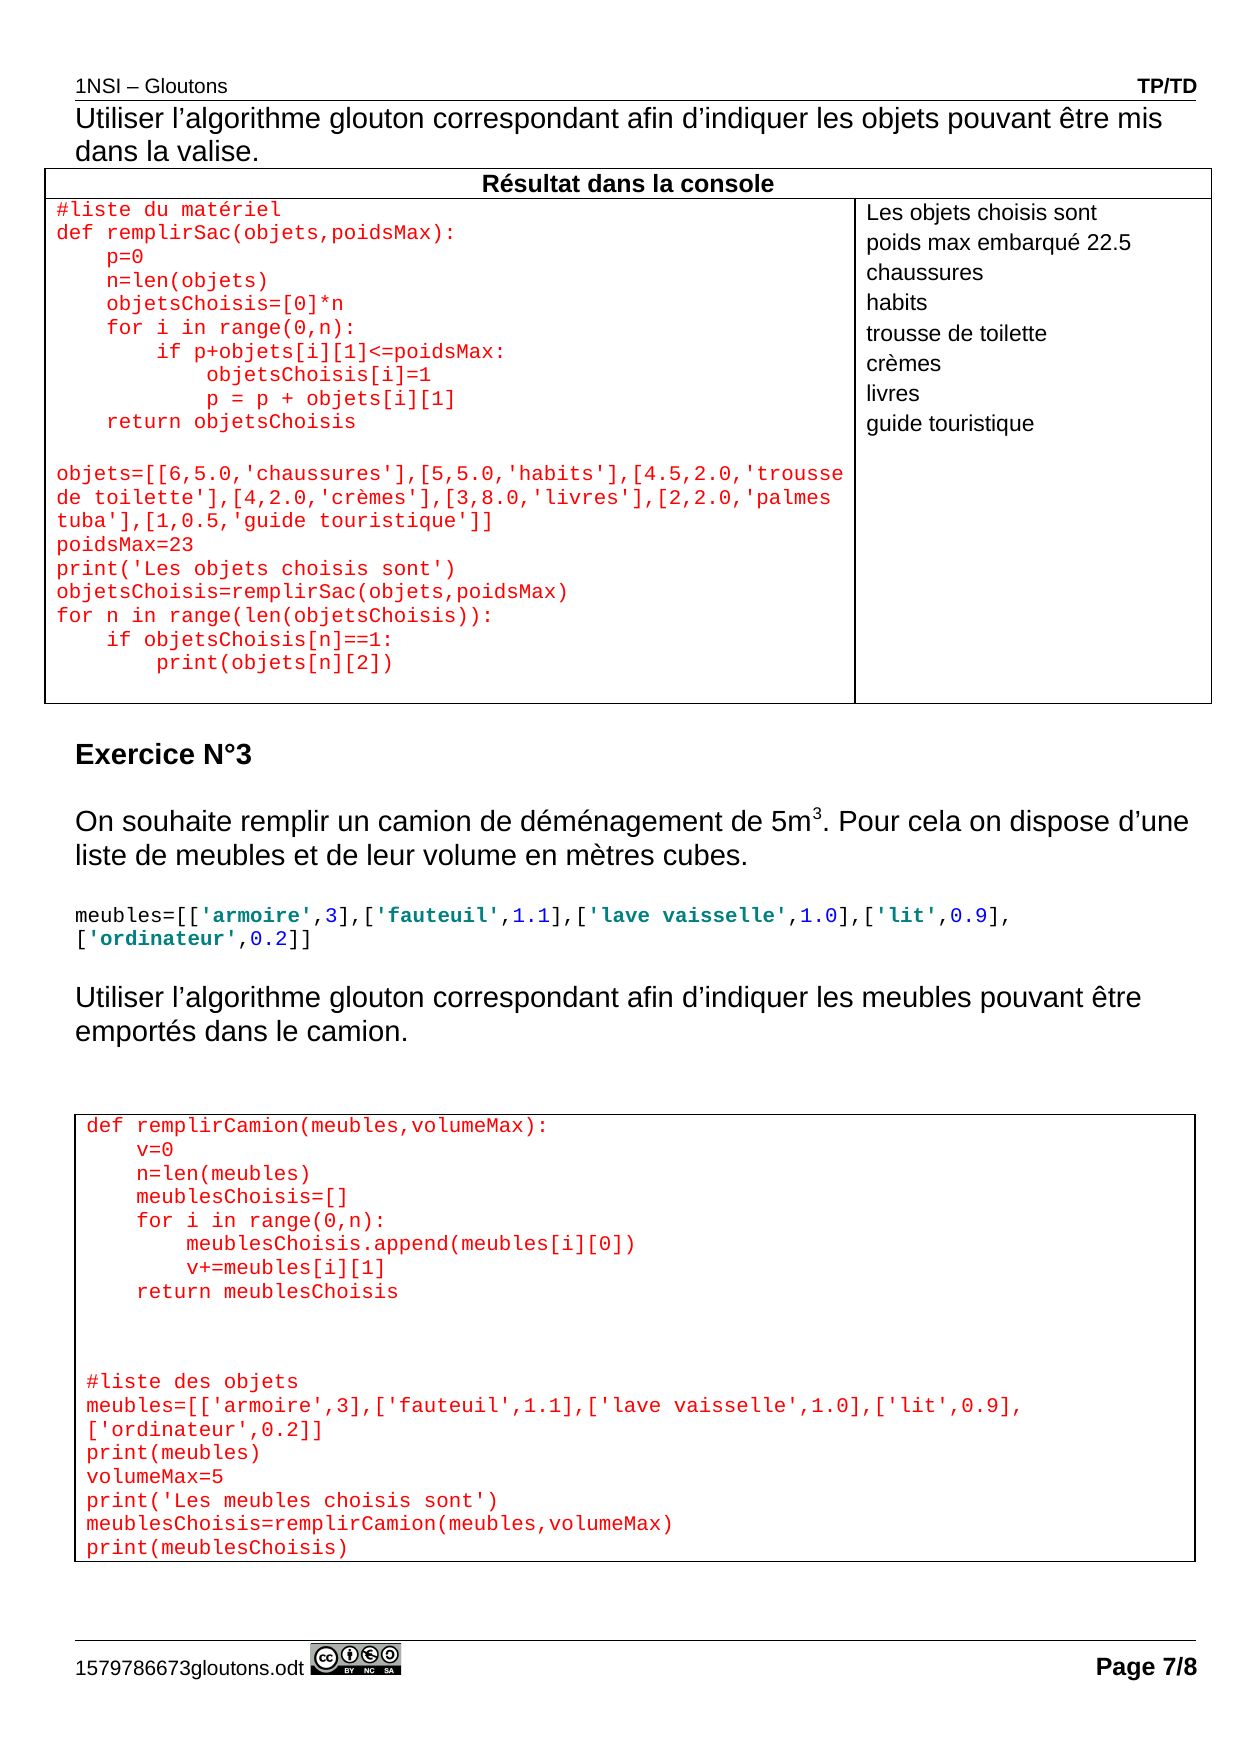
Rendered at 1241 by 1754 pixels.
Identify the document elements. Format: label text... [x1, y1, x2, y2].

text Utiliser l’algorithme glouton correspondant afin d’indiquer les meubles pouvant être emportés dans le camion. [75, 980, 1196, 1047]
table_header Résultat dans la console [46, 169, 1211, 198]
picture [310, 1643, 402, 1675]
text Exercice N°3 [75, 737, 1196, 771]
text Utiliser l’algorithme glouton correspondant afin d’indiquer les objets pouvant être mis dans la valise. [75, 101, 1196, 168]
text meubles=[['armoire',3],['fauteuil',1.1],['lave vaisselle',1.0],['lit',0.9],['ordinateur',0.2]] [75, 905, 1196, 980]
table_cell Les objets choisis sont poids max embarqué 22.5 chaussures habits trousse de toilette crèmes livres guide touristique [856, 199, 1211, 702]
text On souhaite remplir un camion de déménagement de 5m3. Pour cela on dispose d’une liste de meubles et de leur volume en mètres cubes. [75, 804, 1196, 871]
